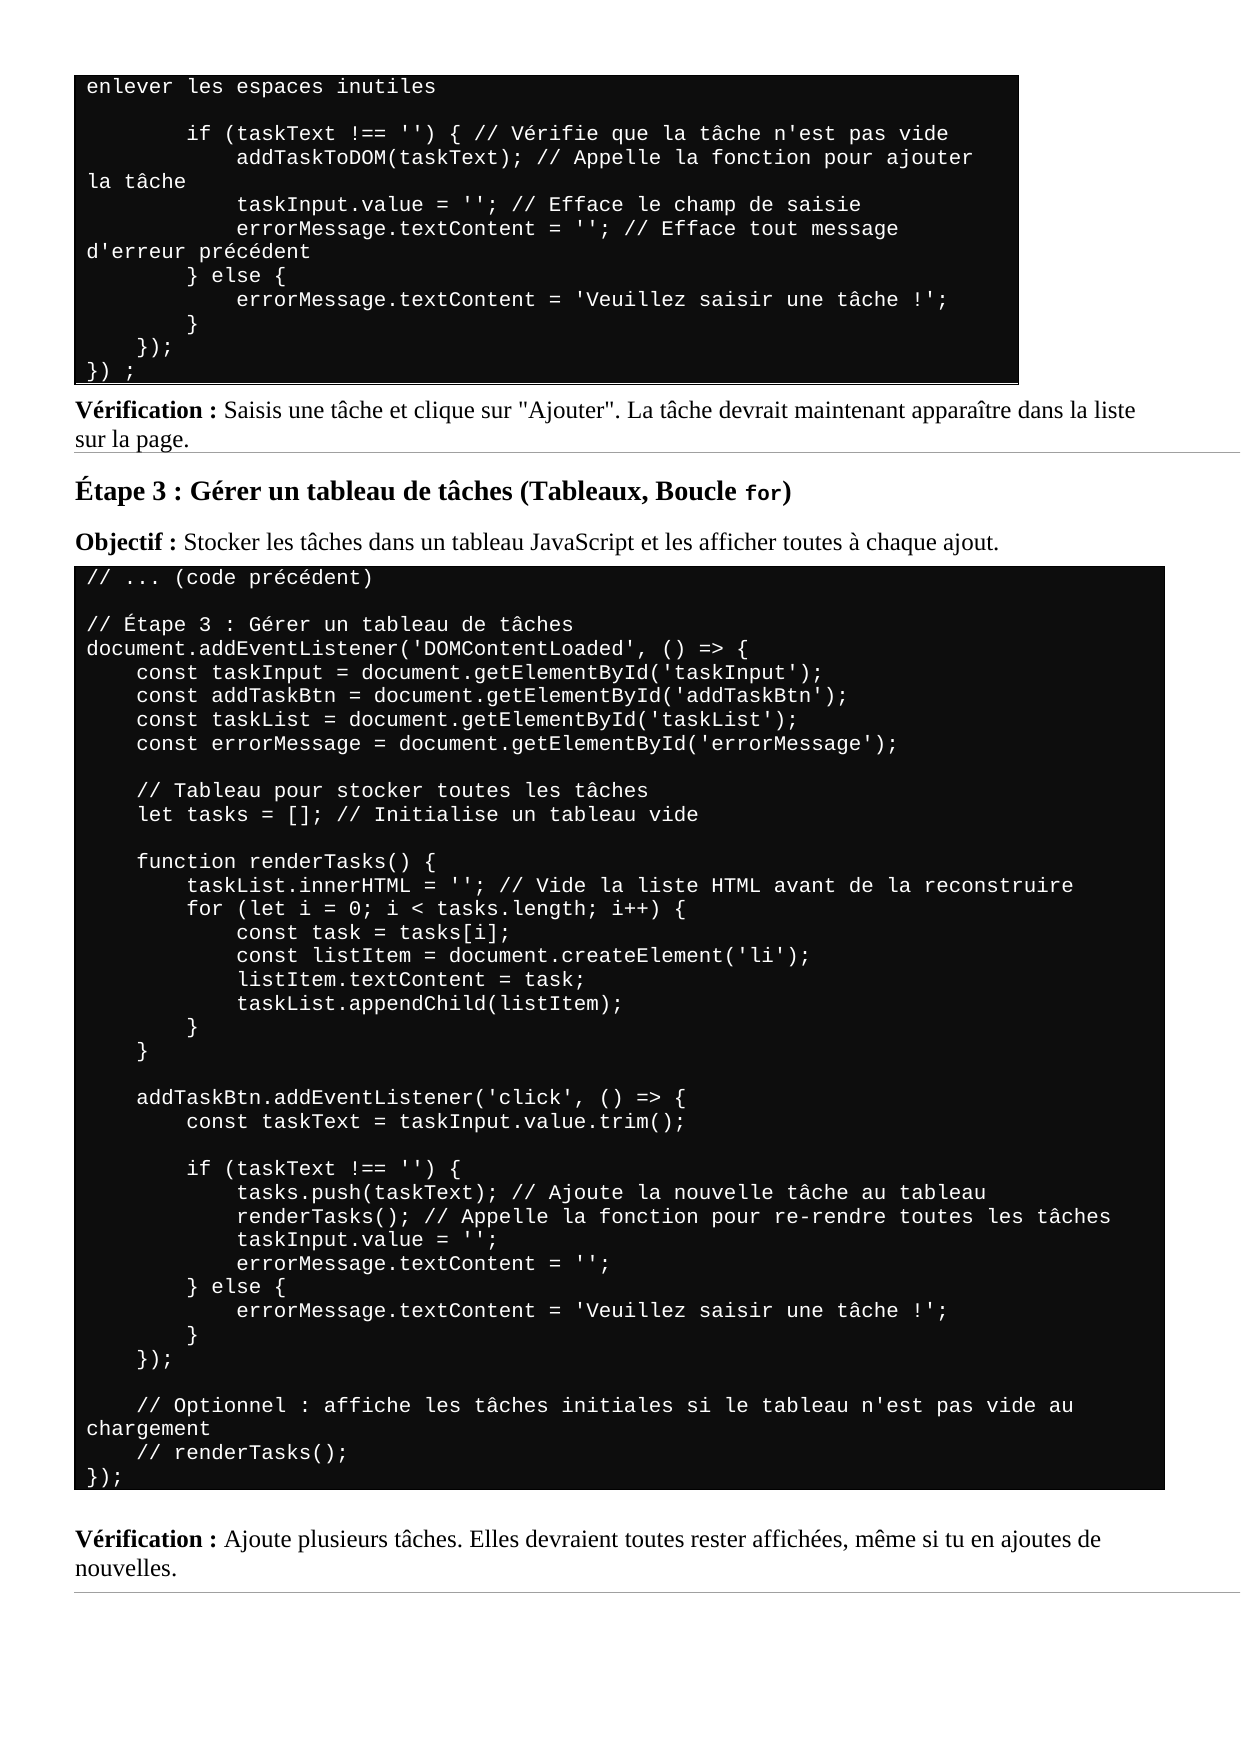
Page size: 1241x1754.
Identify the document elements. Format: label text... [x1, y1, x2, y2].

table_header // ... (code précédent) // Étape 3 : Gérer un tableau de tâches document.addEventListener('DOMContentLoaded', () => { const taskInput = document.getElementById('taskInput'); const addTaskBtn = document.getElementById('addTaskBtn'); const taskList = document.getElementById('taskList'); const errorMessage = document.getElementById('errorMessage'); // Tableau pour stocker toutes les tâches let tasks = []; // Initialise un tableau vide function renderTasks() { taskList.innerHTML = ''; // Vide la liste HTML avant de la reconstruire for (let i = 0; i < tasks.length; i++) { const task = tasks[i]; const listItem = document.createElement('li'); listItem.textContent = task; taskList.appendChild(listItem); } } addTaskBtn.addEventListener('click', () => { const taskText = taskInput.value.trim(); if (taskText !== '') { tasks.push(taskText); // Ajoute la nouvelle tâche au tableau renderTasks(); // Appelle la fonction pour re-rendre toutes les tâches taskInput.value = ''; errorMessage.textContent = ''; } else { errorMessage.textContent = 'Veuillez saisir une tâche !'; } }); // Optionnel : affiche les tâches initiales si le tableau n'est pas vide au chargement // renderTasks(); }); [76, 567, 1164, 1489]
text Objectif : Stocker les tâches dans un tableau JavaScript et les afficher toutes à chaque ajout. [75, 527, 1165, 556]
subtitle Étape 3 : Gérer un tableau de tâches (Tableaux, Boucle for) [75, 473, 1165, 506]
text Vérification : Ajoute plusieurs tâches. Elles devraient toutes rester affichées, même si tu en ajoutes de nouvelles. [75, 1524, 1165, 1582]
text Vérification : Saisis une tâche et clique sur "Ajouter". La tâche devrait maintenant apparaître dans la liste sur la page. [75, 395, 1165, 452]
table_header enlever les espaces inutiles if (taskText !== '') { // Vérifie que la tâche n'est pas vide addTaskToDOM(taskText); // Appelle la fonction pour ajouter la tâche taskInput.value = ''; // Efface le champ de saisie errorMessage.textContent = ''; // Efface tout message d'erreur précédent } else { errorMessage.textContent = 'Veuillez saisir une tâche !'; } }); }) ; [76, 76, 1018, 383]
